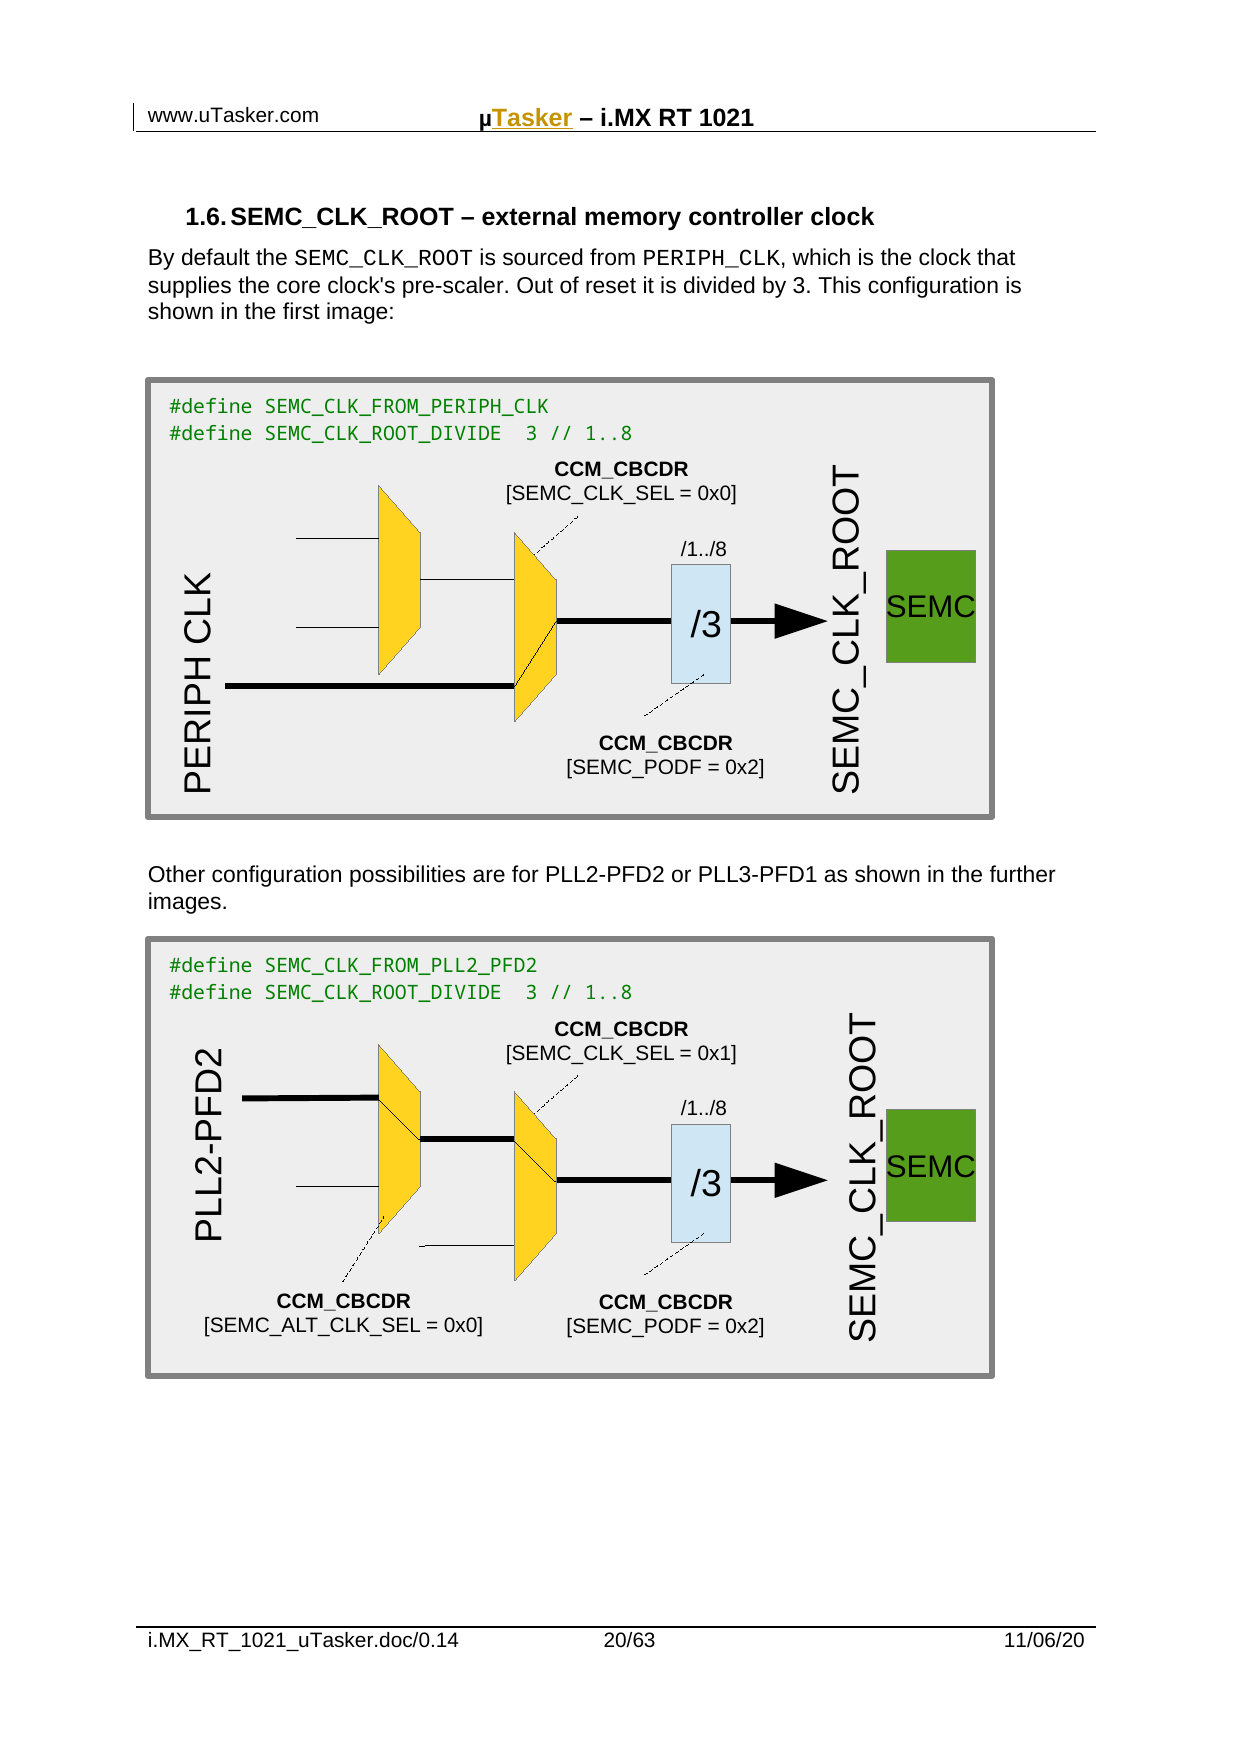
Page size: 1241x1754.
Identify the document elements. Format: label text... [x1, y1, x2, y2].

subtitle SEMC_CLK_ROOT – external memory controller clock [185, 202, 1093, 231]
text By default the SEMC_CLK_ROOT is sourced from PERIPH_CLK, which is the clock that supplies the core clock's pre-scaler. Out of reset it is divided by 3. This configuration is shown in the first image: [148, 243, 1093, 324]
text Other configuration possibilities are for PLL2-PFD2 or PLL3-PFD1 as shown in the further images. [148, 861, 1093, 914]
